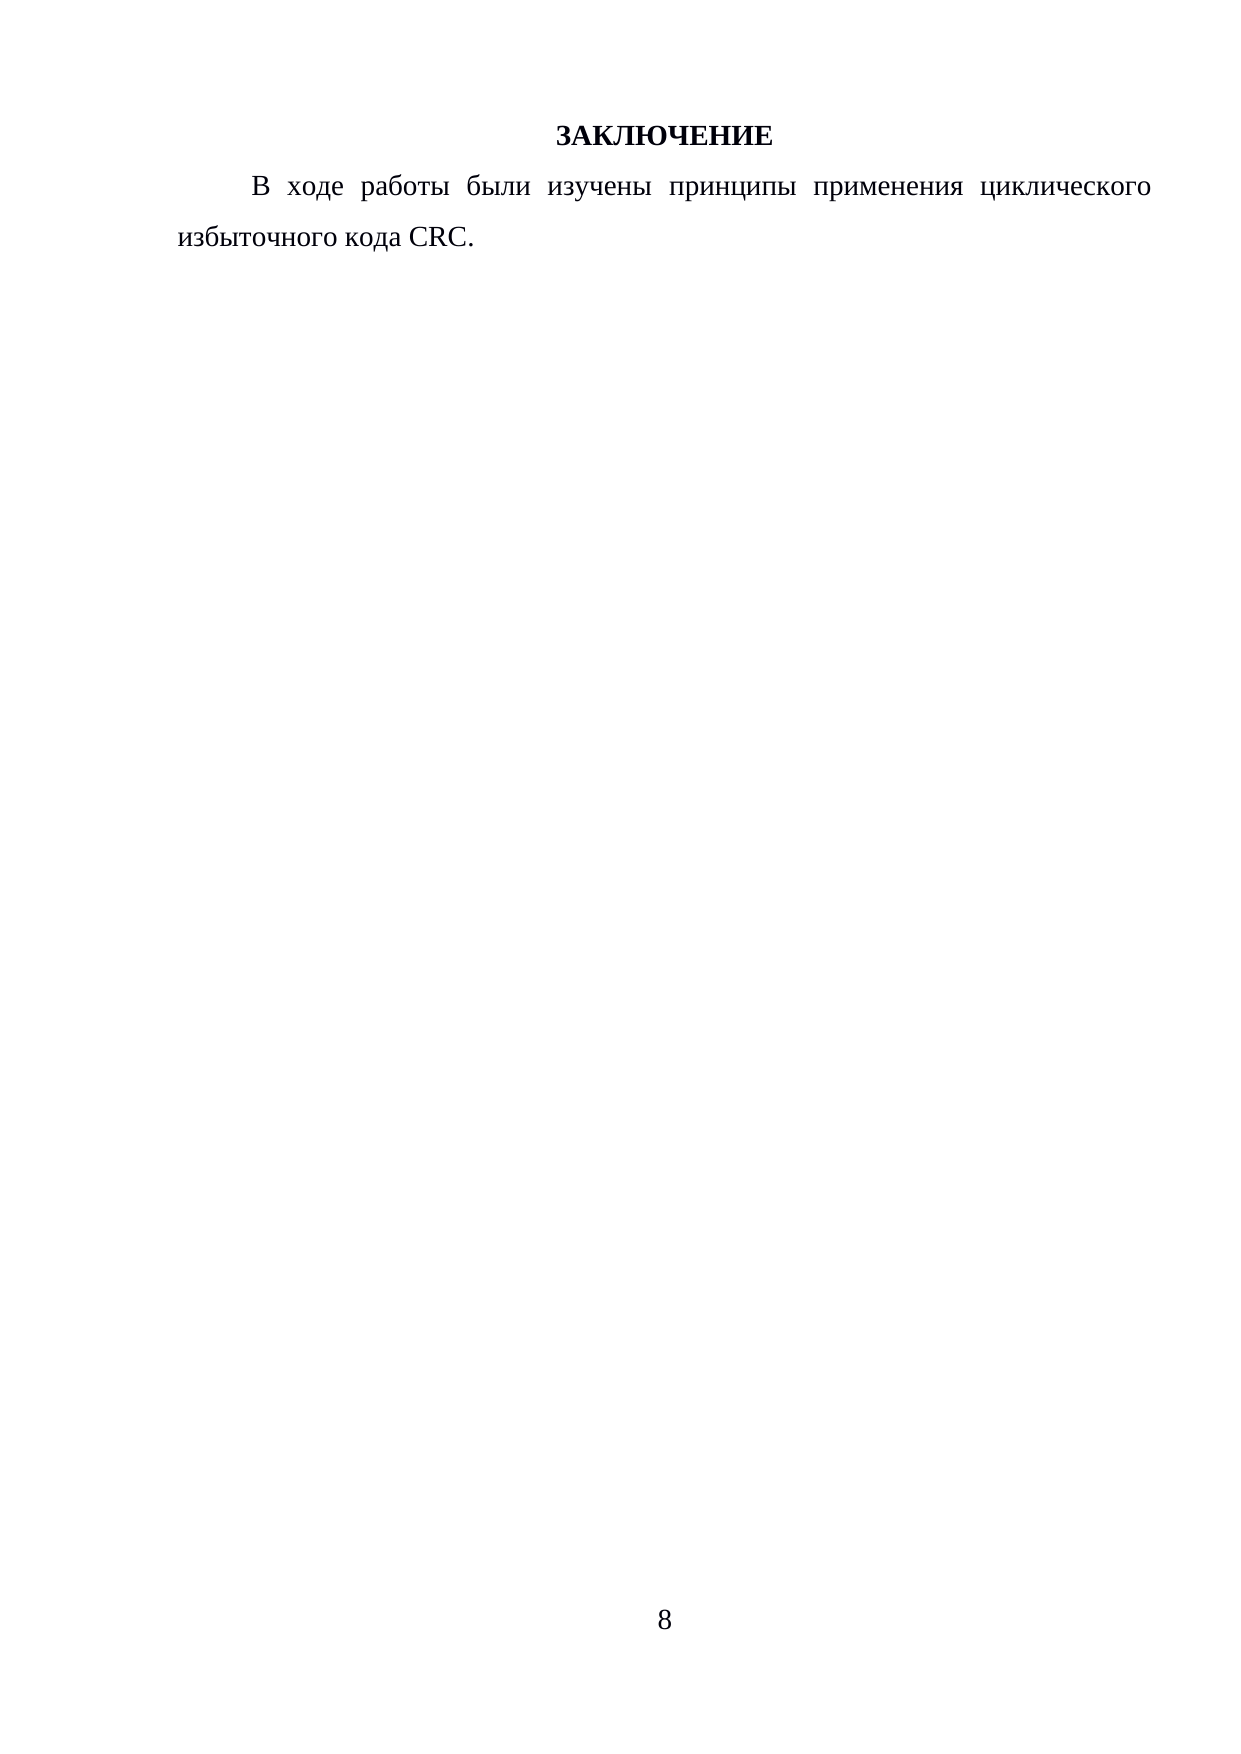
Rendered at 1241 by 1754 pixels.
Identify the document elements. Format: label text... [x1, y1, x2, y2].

subtitle ЗАКЛЮЧЕНИЕ [177, 118, 1152, 152]
text В ходе работы были изучены принципы применения циклического избыточного кода CRC. [177, 168, 1152, 252]
